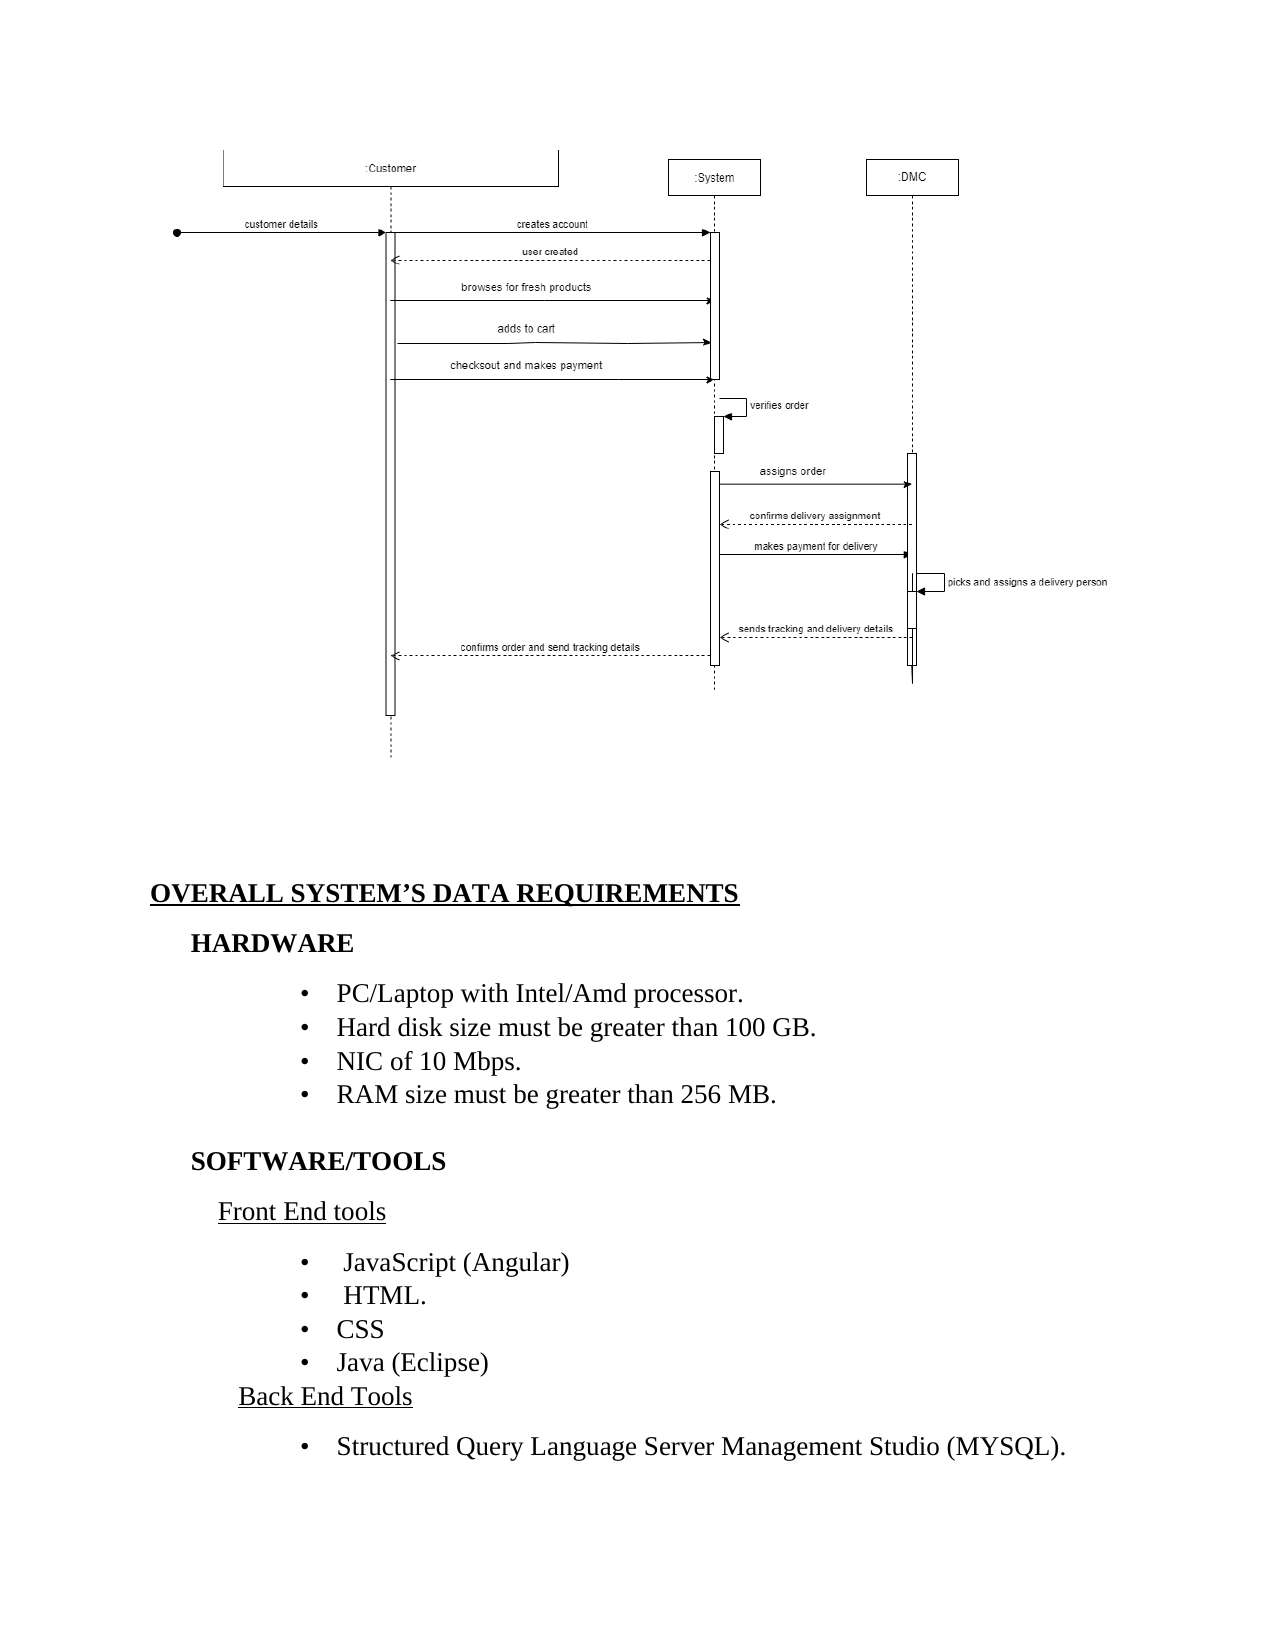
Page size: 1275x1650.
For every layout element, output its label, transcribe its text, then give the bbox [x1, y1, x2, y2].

text • Java (Eclipse) [300, 1346, 1125, 1377]
text • NIC of 10 Mbps. [300, 1044, 1125, 1076]
text • Structured Query Language Server Management Studio (MYSQL). [300, 1430, 1125, 1461]
text • PC/Laptop with Intel/Amd processor. [300, 977, 1125, 1009]
text Back End Tools [150, 1380, 1125, 1411]
text • HTML. [300, 1279, 1125, 1310]
text • JavaScript (Angular) [300, 1246, 1125, 1277]
text OVERALL SYSTEM’S DATA REQUIREMENTS [150, 877, 1125, 908]
text • Hard disk size must be greater than 100 GB. [300, 1011, 1125, 1042]
text • RAM size must be greater than 256 MB. [300, 1078, 1125, 1109]
text SOFTWARE/TOOLS [150, 1145, 1125, 1176]
picture [167, 150, 1108, 758]
text Front End tools [150, 1195, 1125, 1227]
text HARDWARE [150, 927, 1125, 958]
text • CSS [300, 1313, 1125, 1344]
